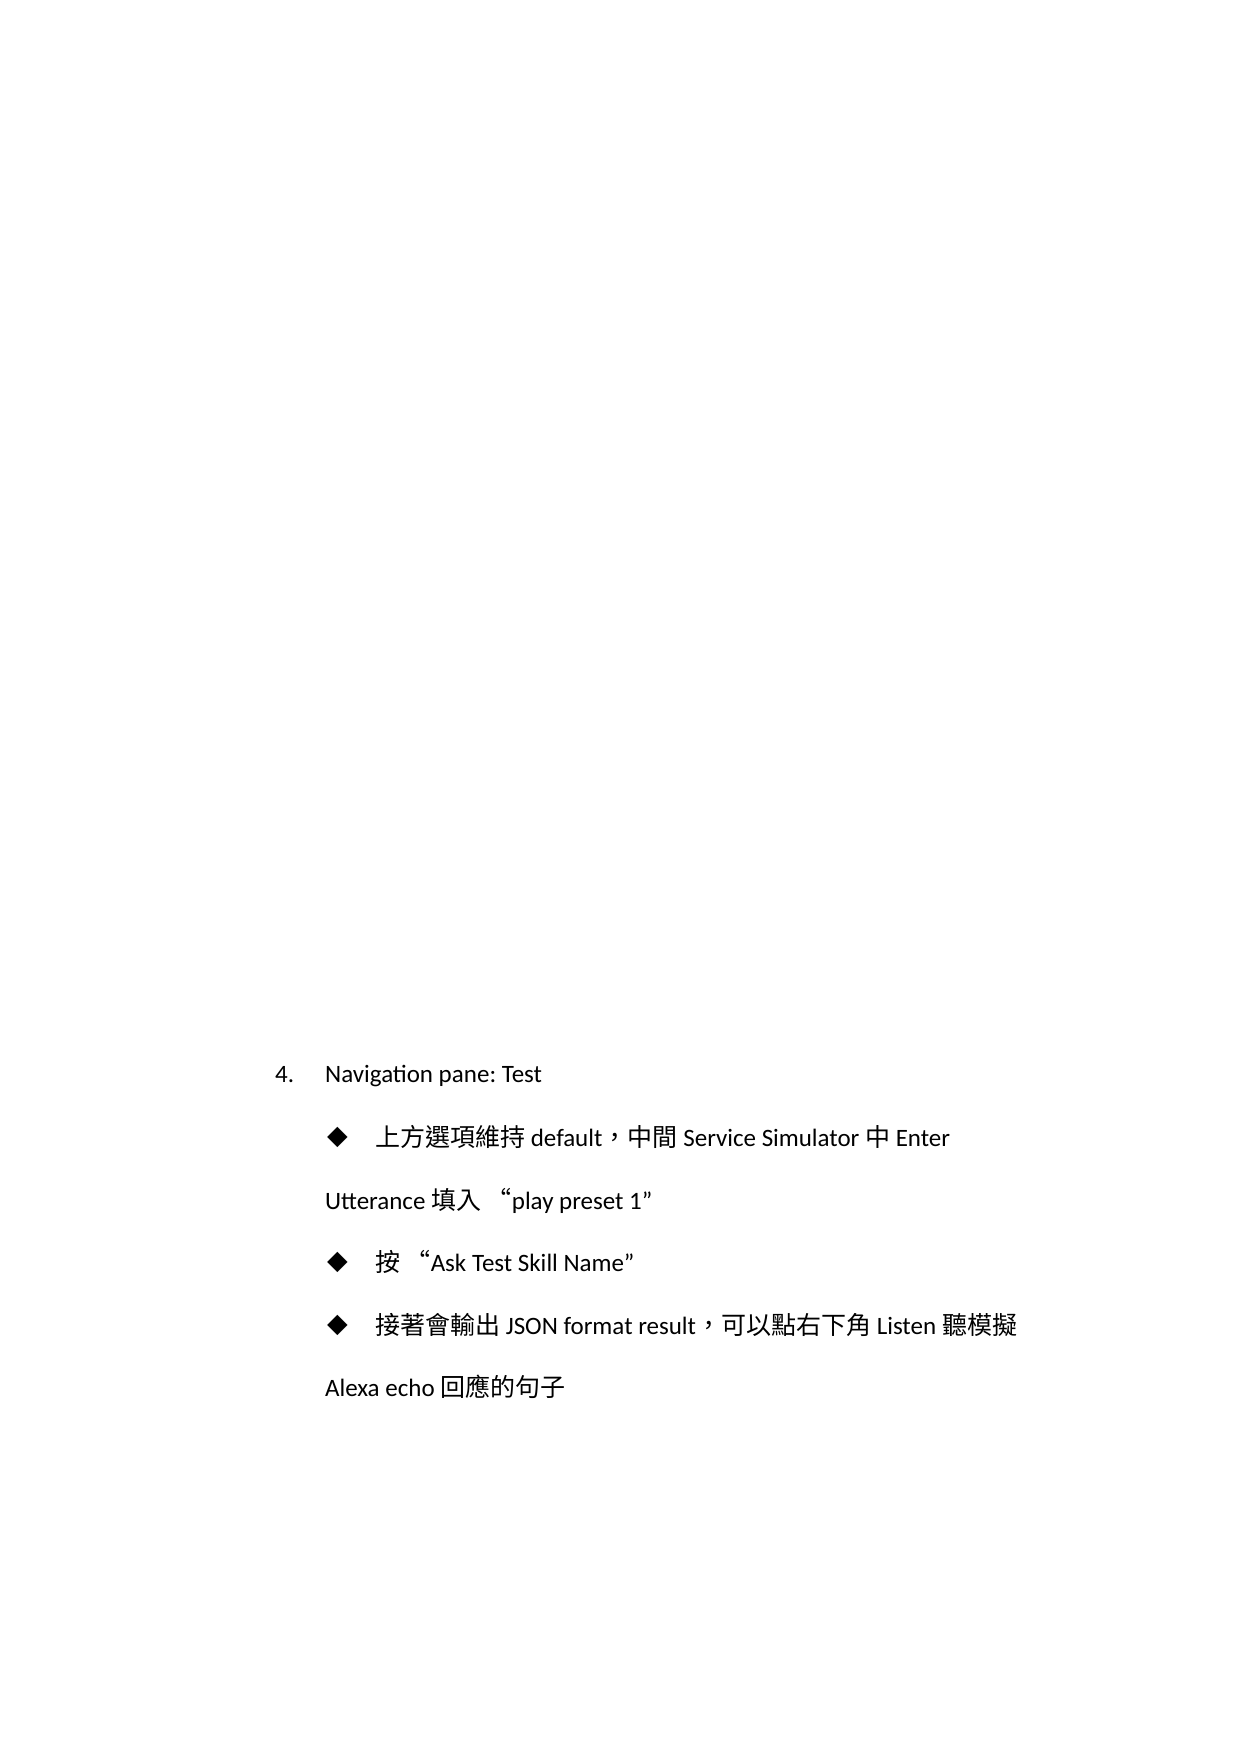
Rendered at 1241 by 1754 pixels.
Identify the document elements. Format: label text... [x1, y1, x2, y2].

list 接著會輸出 JSON format result，可以點右下角 Listen 聽模擬 Alexa echo 回應的句子 [325, 1282, 1053, 1407]
list 上方選項維持 default，中間 Service Simulator 中 Enter Utterance 填入 “play preset 1” [325, 1094, 1053, 1219]
list Navigation pane: Test [275, 1032, 1053, 1094]
list 按 “Ask Test Skill Name” [325, 1219, 1053, 1282]
